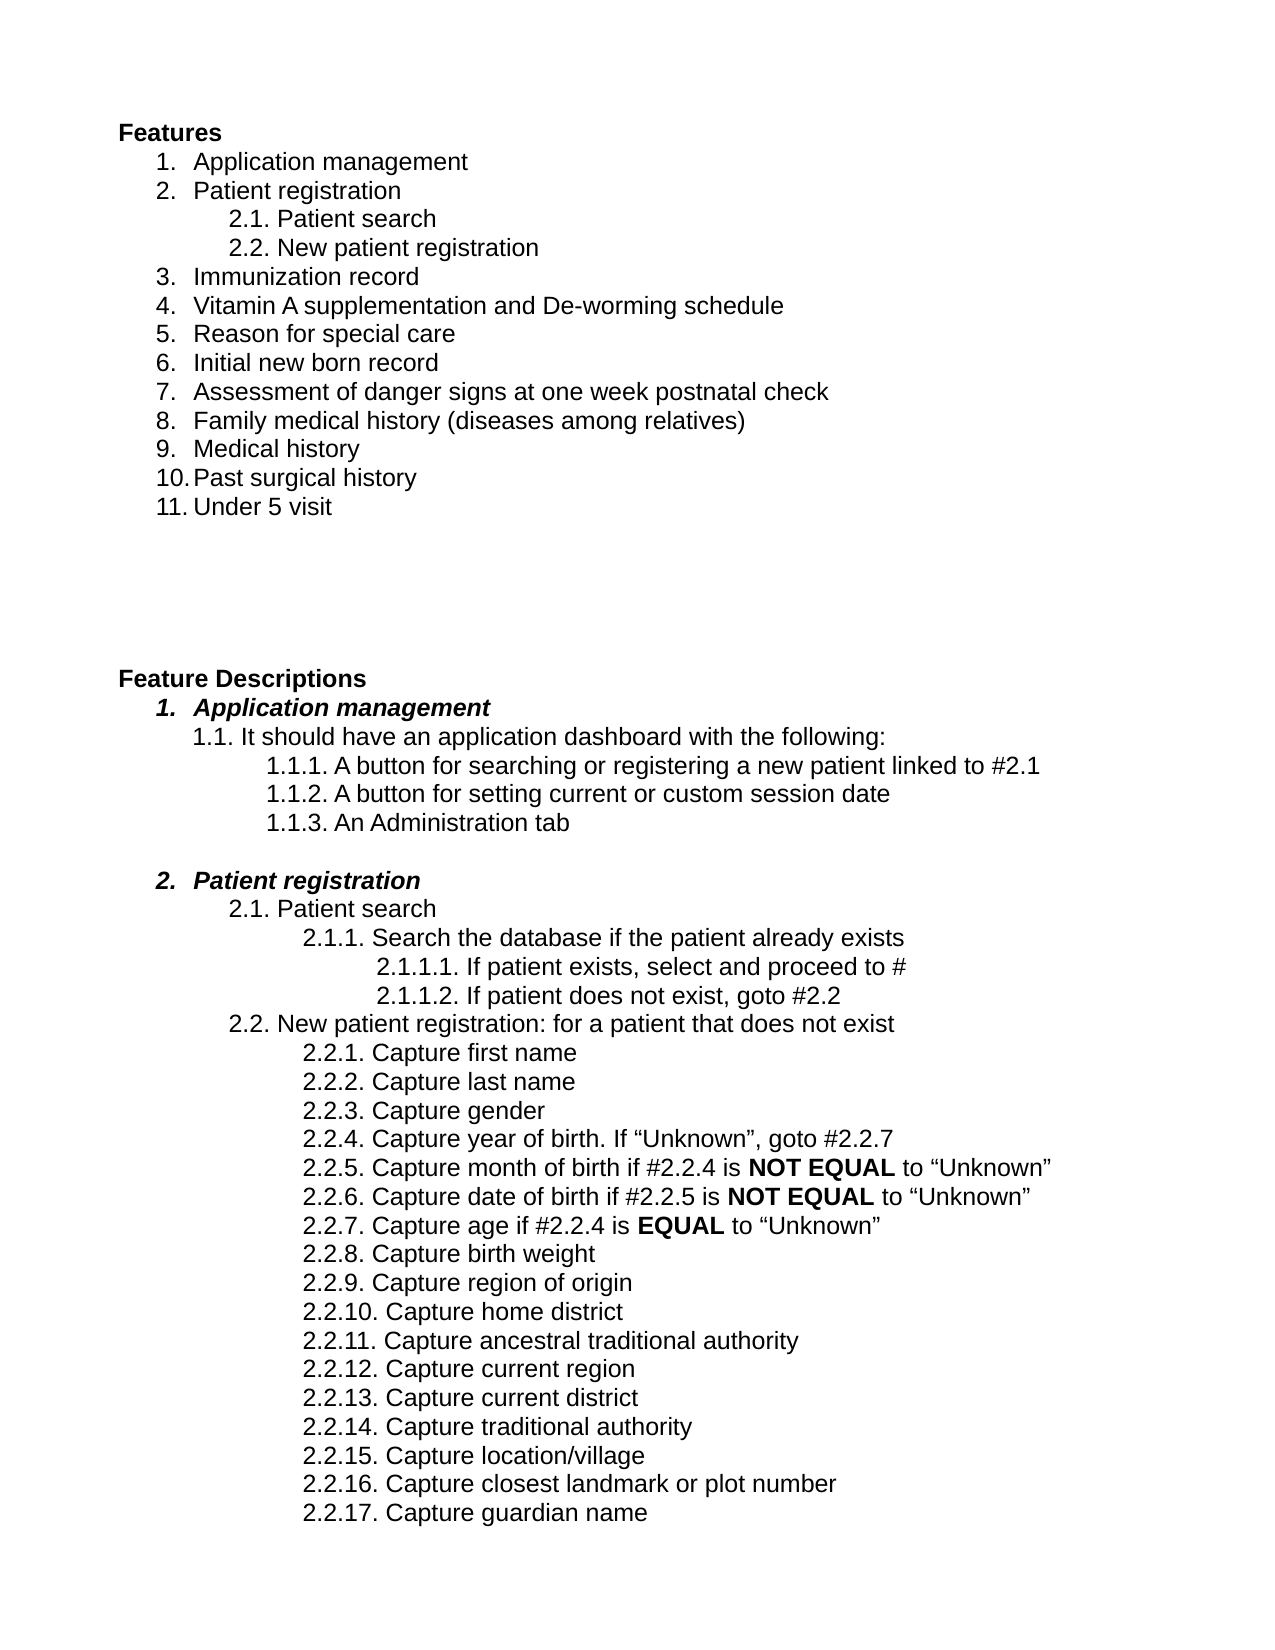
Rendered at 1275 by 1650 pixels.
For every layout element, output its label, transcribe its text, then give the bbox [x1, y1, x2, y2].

text 2.2. New patient registration: for a patient that does not exist [228, 1009, 1157, 1038]
text 2.2.2. Capture last name [302, 1067, 1157, 1096]
list Past surgical history [156, 463, 1157, 492]
text 2.2.10. Capture home district [302, 1297, 1157, 1326]
text 1.1.1. A button for searching or registering a new patient linked to #2.1 [266, 751, 1157, 779]
text Features [118, 118, 1157, 147]
list Application management [156, 147, 1157, 176]
text 2.2.17. Capture guardian name [302, 1498, 1157, 1527]
text 2.1.1.1. If patient exists, select and proceed to # [376, 952, 1157, 981]
list Medical history [156, 434, 1157, 463]
list Under 5 visit [156, 492, 1157, 521]
text 2.2.8. Capture birth weight [302, 1239, 1157, 1268]
list Assessment of danger signs at one week postnatal check [156, 377, 1157, 406]
text 2.1.1.2. If patient does not exist, goto #2.2 [376, 981, 1157, 1009]
list Patient registration [156, 176, 1157, 204]
text 2.1. Patient search [228, 204, 1157, 233]
text 2.2.12. Capture current region [302, 1354, 1157, 1383]
text 2.2. New patient registration [228, 233, 1157, 262]
text 2.2.14. Capture traditional authority [302, 1412, 1157, 1441]
list Patient registration [156, 866, 1157, 894]
text 1.1.3. An Administration tab [266, 808, 1157, 837]
list Family medical history (diseases among relatives) [156, 406, 1157, 434]
text 2.2.1. Capture first name [302, 1038, 1157, 1067]
list Vitamin A supplementation and De-worming schedule [156, 291, 1157, 319]
text 2.2.3. Capture gender [302, 1096, 1157, 1124]
text 2.1.1. Search the database if the patient already exists [302, 923, 1157, 952]
list Immunization record [156, 262, 1157, 291]
text 2.2.16. Capture closest landmark or plot number [302, 1469, 1157, 1498]
text 1.1.2. A button for setting current or custom session date [266, 779, 1157, 808]
list Reason for special care [156, 319, 1157, 348]
text 2.2.15. Capture location/village [302, 1441, 1157, 1469]
text 2.2.6. Capture date of birth if #2.2.5 is NOT EQUAL to “Unknown” [302, 1182, 1157, 1211]
text 2.2.11. Capture ancestral traditional authority [302, 1326, 1157, 1354]
text Feature Descriptions [118, 664, 1157, 693]
text 1.1. It should have an application dashboard with the following: [192, 722, 1157, 751]
list Application management [156, 693, 1157, 722]
text 2.2.5. Capture month of birth if #2.2.4 is NOT EQUAL to “Unknown” [302, 1153, 1157, 1182]
text 2.2.4. Capture year of birth. If “Unknown”, goto #2.2.7 [302, 1124, 1157, 1153]
text 2.1. Patient search [228, 894, 1157, 923]
text 2.2.9. Capture region of origin [302, 1268, 1157, 1297]
text 2.2.7. Capture age if #2.2.4 is EQUAL to “Unknown” [302, 1211, 1157, 1239]
text 2.2.13. Capture current district [302, 1383, 1157, 1412]
list Initial new born record [156, 348, 1157, 377]
